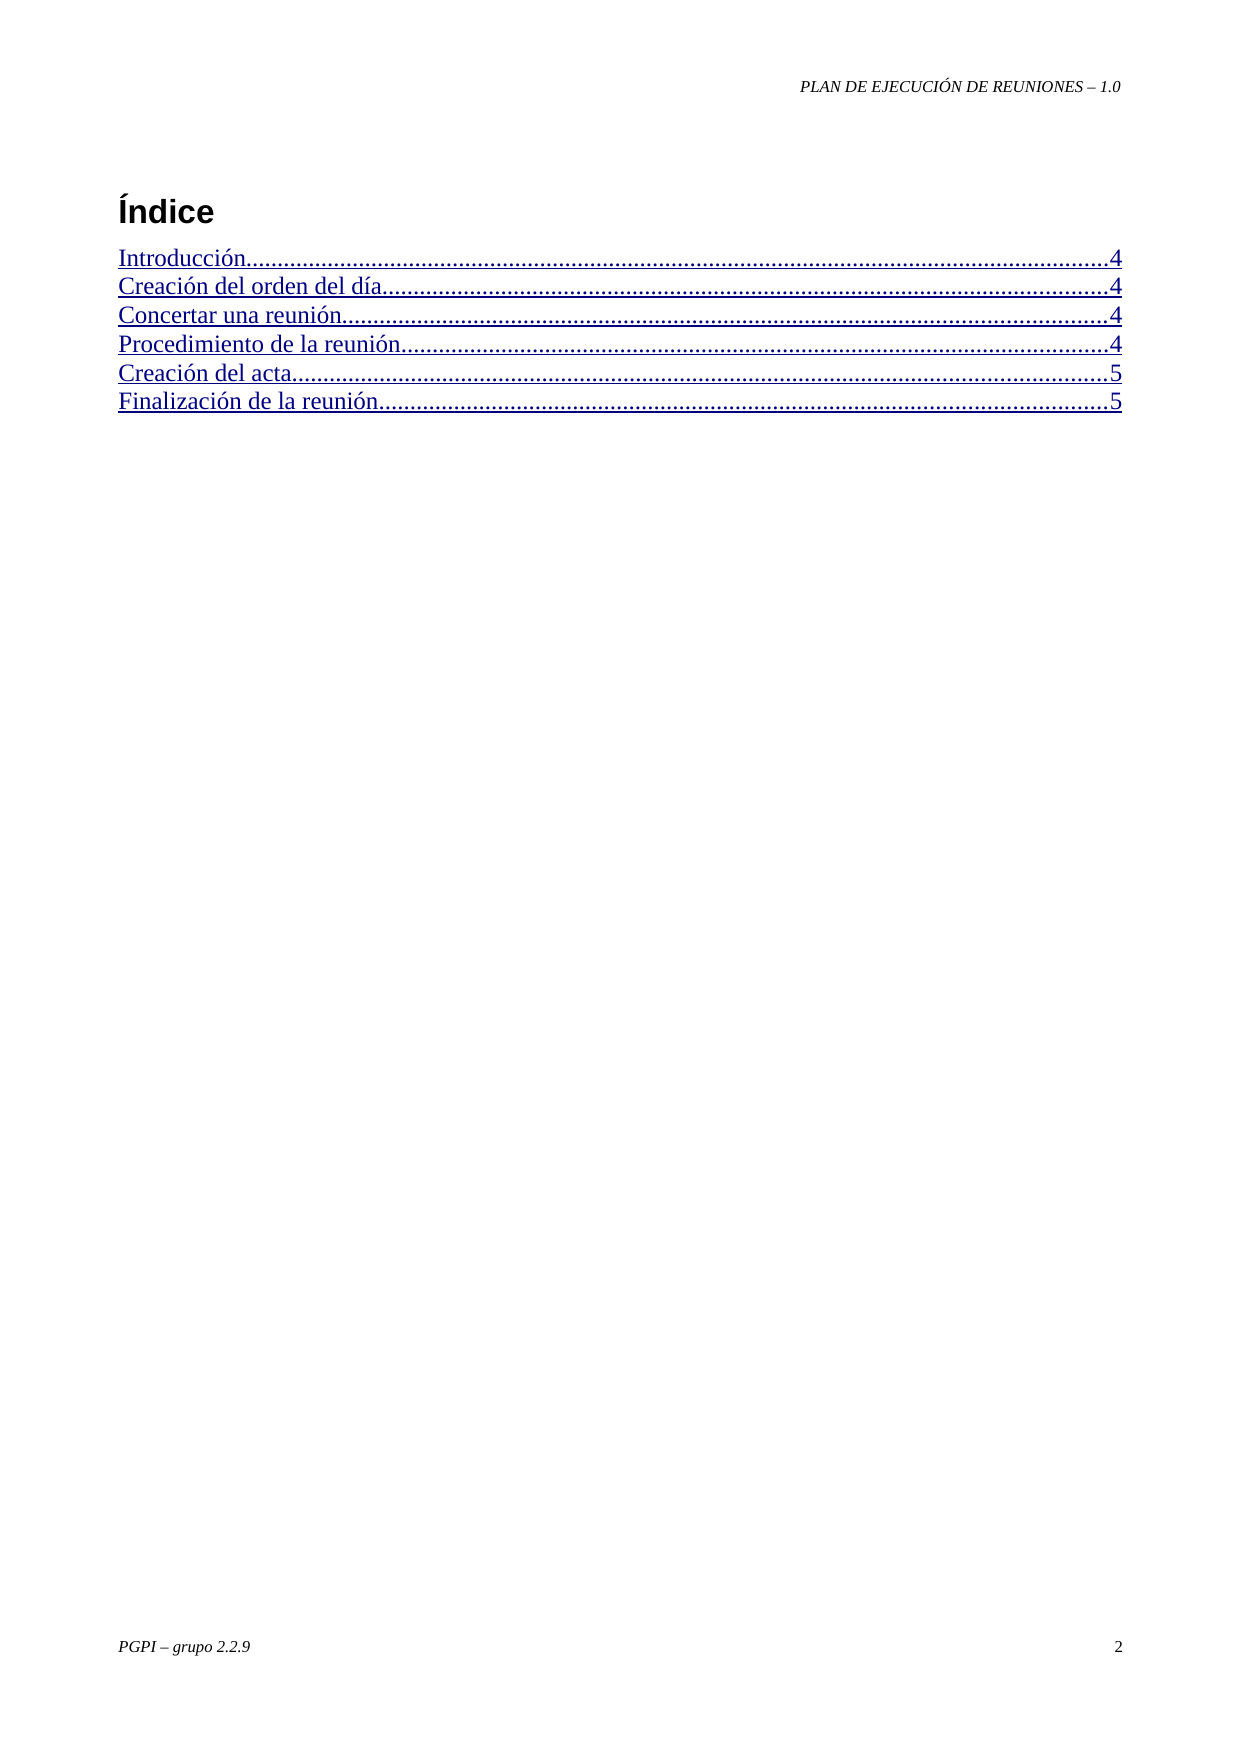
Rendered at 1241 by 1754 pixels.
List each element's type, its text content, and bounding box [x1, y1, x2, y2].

text Procedimiento de la reunión 4 [118, 329, 1122, 354]
text Concertar una reunión 4 [118, 300, 1122, 325]
subtitle Índice [118, 192, 1122, 230]
text Introducción 4 [118, 243, 1122, 268]
text Finalización de la reunión 5 [118, 386, 1122, 411]
text Creación del acta 5 [118, 358, 1122, 383]
text Creación del orden del día 4 [118, 271, 1122, 296]
